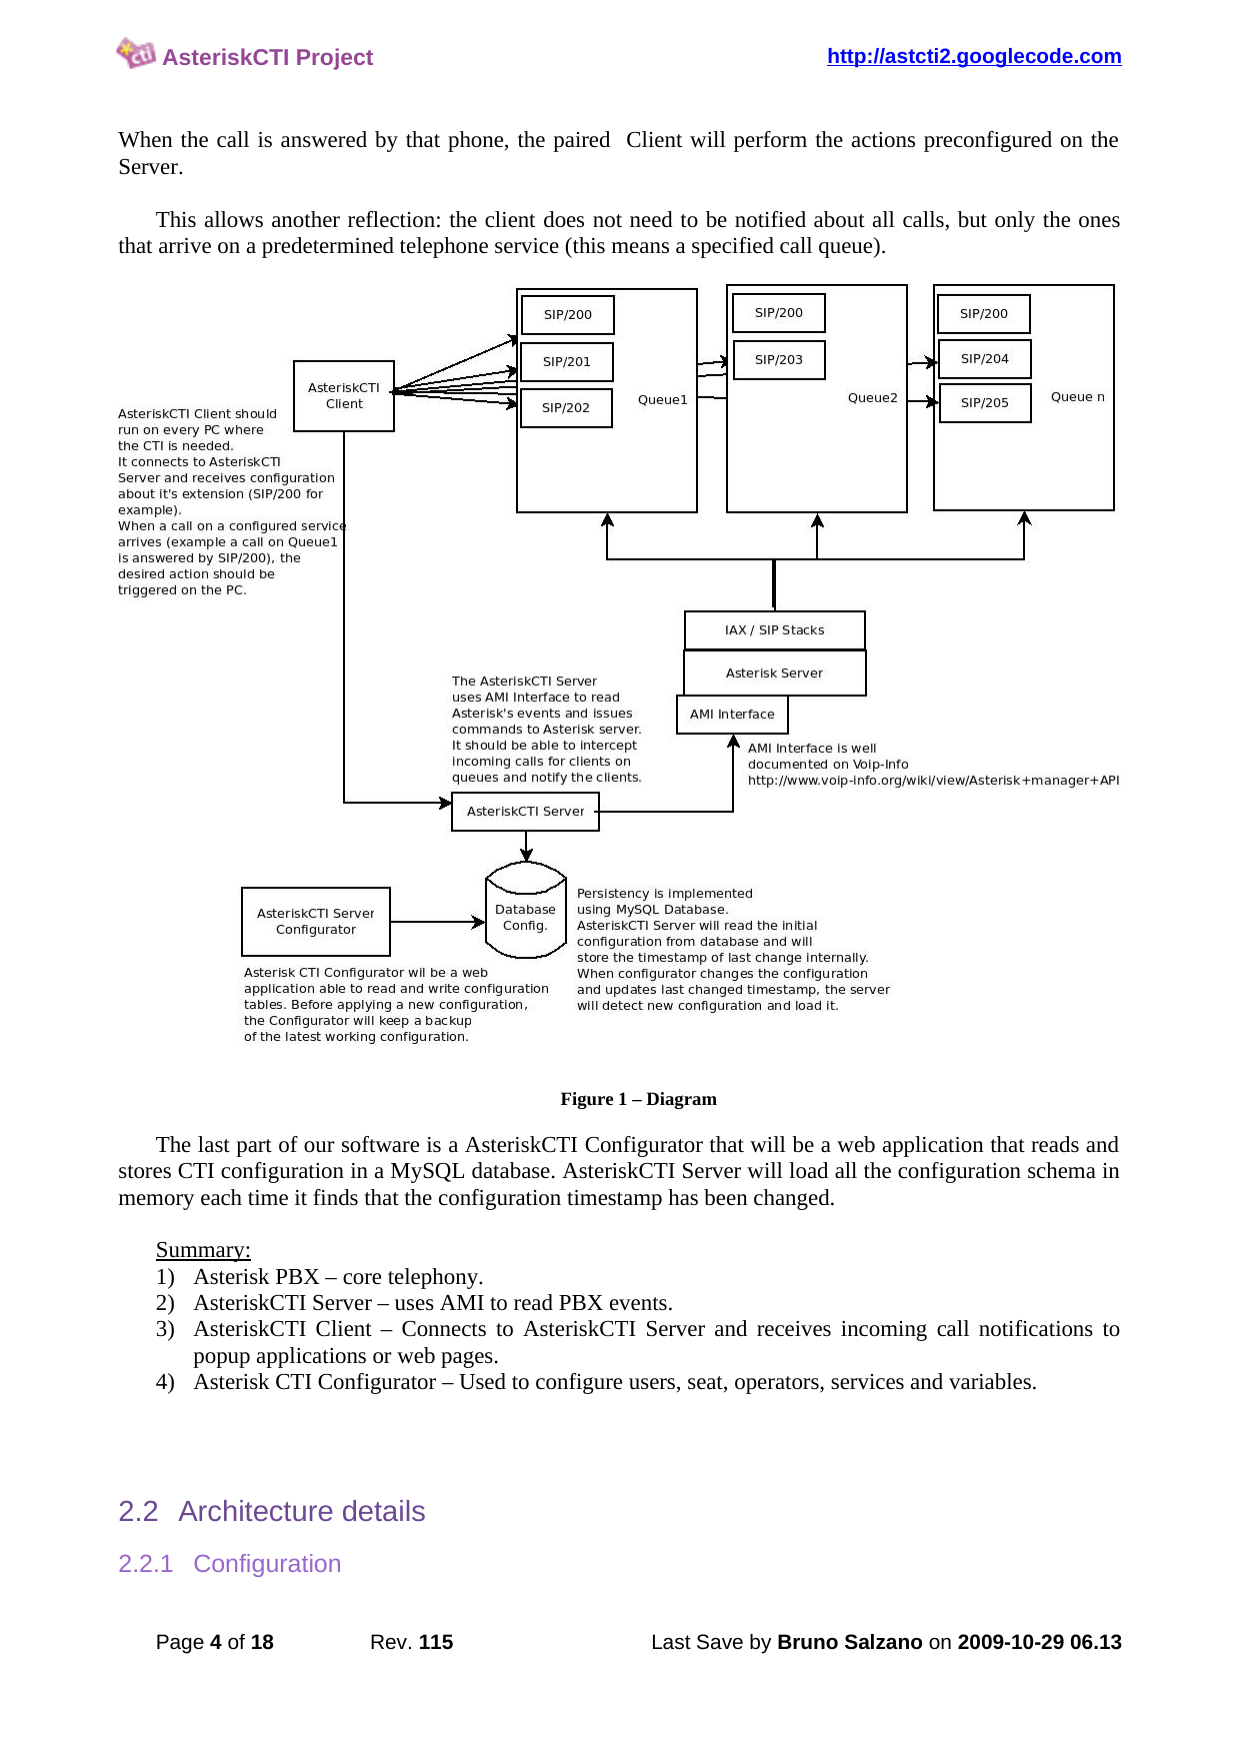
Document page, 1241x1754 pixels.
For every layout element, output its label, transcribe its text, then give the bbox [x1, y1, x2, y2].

list Asterisk CTI Configurator – Used to configure users, seat, operators, services and variables. [156, 1368, 1122, 1394]
text Figure 1 – Diagram [118, 1088, 1122, 1109]
picture [118, 284, 1122, 1062]
text This allows another reflection: the client does not need to be notified about all calls, but only the ones that arrive on a predetermined telephone service (this means a specified call queue). [118, 206, 1122, 258]
subtitle Configuration [118, 1549, 1122, 1578]
list Asterisk PBX – core telephony. [156, 1263, 1122, 1289]
text Summary: [118, 1236, 1122, 1263]
text When the call is answered by that phone, the paired Client will perform the actions preconfigured on the Server. [118, 127, 1122, 179]
picture [116, 34, 157, 74]
list AsteriskCTI Server – uses AMI to read PBX events. [156, 1289, 1122, 1316]
text The last part of our software is a AsteriskCTI Configurator that will be a web application that reads and stores CTI configuration in a MySQL database. AsteriskCTI Server will load all the configuration schema in memory each time it finds that the configuration timestamp has been changed. [118, 1131, 1122, 1210]
subtitle Architecture details [118, 1494, 1122, 1528]
list AsteriskCTI Client – Connects to AsteriskCTI Server and receives incoming call notifications to popup applications or web pages. [156, 1316, 1122, 1368]
